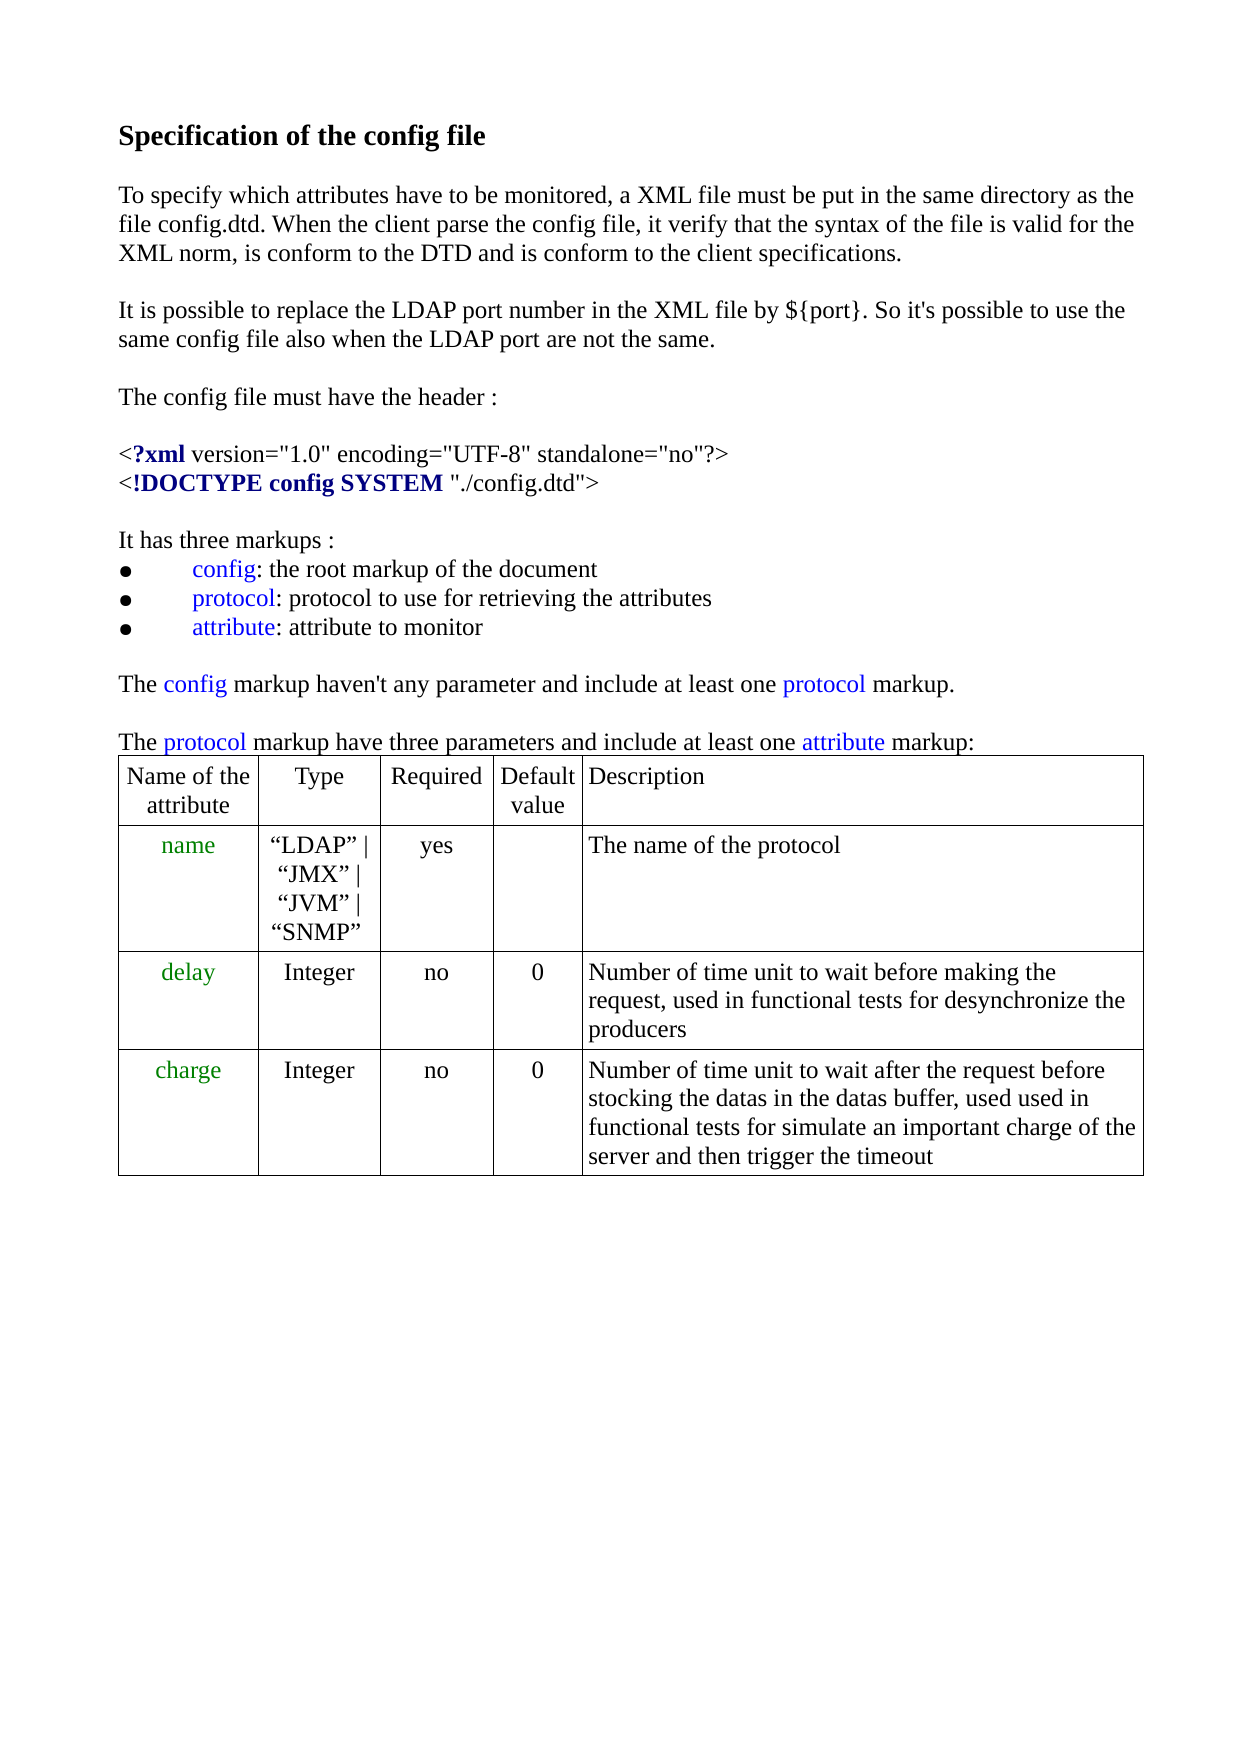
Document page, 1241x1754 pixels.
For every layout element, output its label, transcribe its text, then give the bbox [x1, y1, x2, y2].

text It is possible to replace the LDAP port number in the XML file by ${port}. So it's possible to use the same config file also when the LDAP port are not the same. [118, 295, 1143, 353]
table_cell no [381, 1050, 493, 1175]
table_header Required [381, 756, 493, 824]
table_cell 0 [494, 952, 582, 1049]
list config: the root markup of the document [118, 554, 1143, 583]
text <?xml version="1.0" encoding="UTF-8" standalone="no"?> [118, 439, 1143, 468]
table_header Type [259, 756, 380, 824]
text The protocol markup have three parameters and include at least one attribute markup: [118, 727, 1143, 755]
text The config markup haven't any parameter and include at least one protocol markup. [118, 669, 1143, 698]
table_cell Integer [259, 952, 380, 1049]
list protocol: protocol to use for retrieving the attributes [118, 583, 1143, 612]
table_cell Number of time unit to wait before making the request, used in functional tests for desynchronize the producers [583, 952, 1143, 1049]
table_cell charge [119, 1050, 258, 1175]
table_cell Number of time unit to wait after the request before stocking the datas in the datas buffer, used used in functional tests for simulate an important charge of the server and then trigger the timeout [583, 1050, 1143, 1175]
list attribute: attribute to monitor [118, 612, 1143, 640]
text It has three markups : [118, 525, 1143, 554]
table_cell no [381, 952, 493, 1049]
table_cell The name of the protocol [583, 826, 1143, 951]
table_cell yes [381, 826, 493, 951]
table_header Description [583, 756, 1143, 824]
table_cell “LDAP” | “JMX” | “JVM” | “SNMP” [259, 826, 380, 951]
text The config file must have the header : [118, 382, 1143, 410]
table_cell 0 [494, 1050, 582, 1175]
table_cell delay [119, 952, 258, 1049]
table_cell Integer [259, 1050, 380, 1175]
table_header Default value [494, 756, 582, 824]
table_header Name of the attribute [119, 756, 258, 824]
table_cell name [119, 826, 258, 951]
table_cell [494, 826, 582, 951]
text <!DOCTYPE config SYSTEM "./config.dtd"> [118, 468, 1143, 497]
text To specify which attributes have to be monitored, a XML file must be put in the same directory as the file config.dtd. When the client parse the config file, it verify that the syntax of the file is valid for the XML norm, is conform to the DTD and is conform to the client specifications. [118, 180, 1143, 267]
text Specification of the config file [118, 118, 1143, 152]
